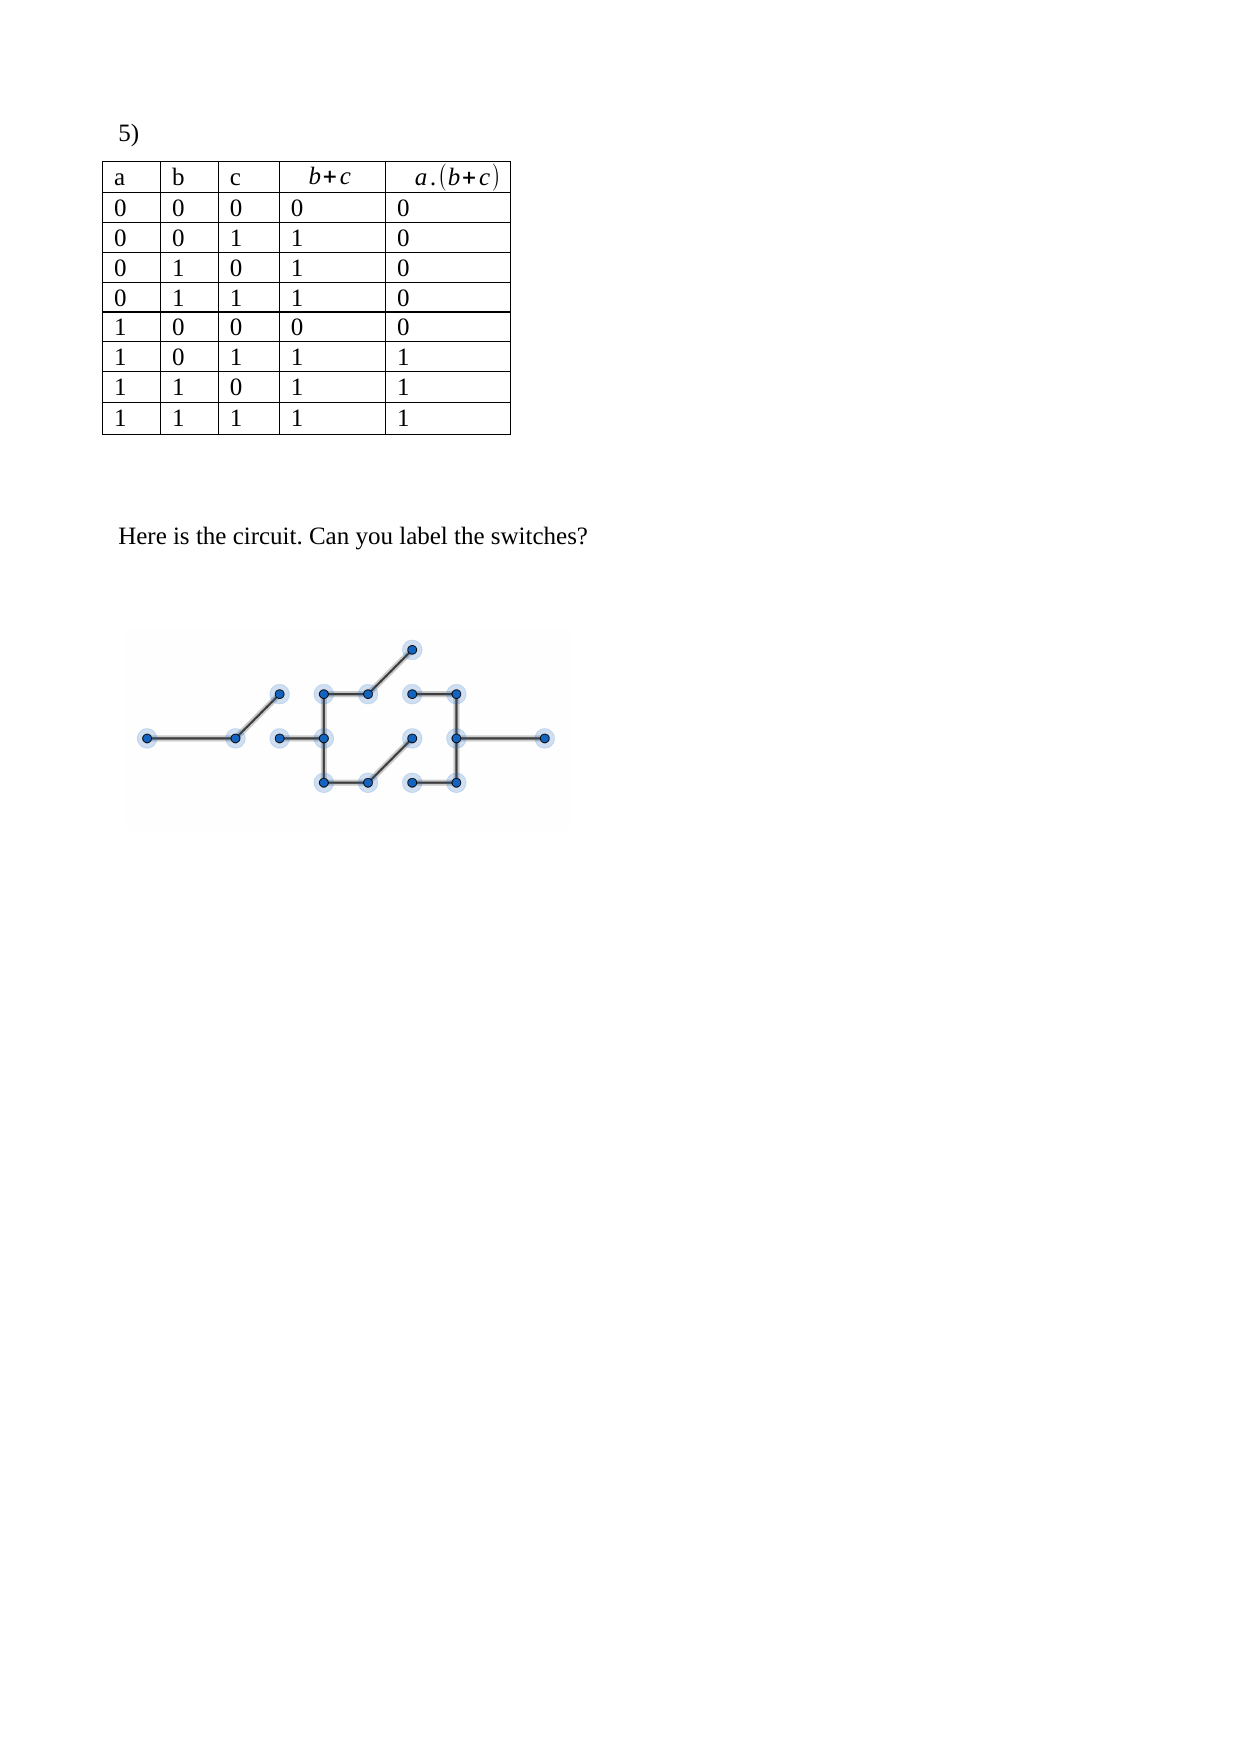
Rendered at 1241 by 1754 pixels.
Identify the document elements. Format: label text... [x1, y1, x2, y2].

table_cell 0 [219, 313, 279, 341]
table_cell 0 [280, 313, 385, 341]
table_cell 0 [386, 223, 510, 252]
table_cell 1 [161, 283, 218, 311]
table_cell 1 [219, 283, 279, 311]
table_header c [219, 162, 279, 192]
table_header a [103, 162, 160, 192]
table_cell 0 [161, 223, 218, 252]
table_header [280, 162, 385, 192]
table_cell 1 [103, 403, 160, 433]
table_cell 1 [280, 253, 385, 282]
table_cell 0 [161, 342, 218, 371]
table_cell 0 [386, 253, 510, 282]
picture [124, 628, 572, 830]
table_cell 0 [219, 253, 279, 282]
table_cell 0 [103, 283, 160, 311]
table_cell 1 [103, 342, 160, 371]
table_cell 1 [386, 403, 510, 433]
table_cell 1 [161, 253, 218, 282]
table_cell 1 [103, 372, 160, 402]
table_cell 0 [386, 283, 510, 311]
table_cell 1 [280, 342, 385, 371]
table_cell 1 [219, 342, 279, 371]
table_cell 1 [161, 403, 218, 433]
table_cell 0 [161, 193, 218, 222]
table_cell 1 [161, 372, 218, 402]
table_cell 0 [161, 313, 218, 341]
table_cell 0 [103, 193, 160, 222]
text 5) [118, 118, 1122, 147]
text Here is the circuit. Can you label the switches? [118, 521, 1122, 549]
table_cell 1 [386, 372, 510, 402]
table_cell 1 [280, 372, 385, 402]
table_cell 1 [386, 342, 510, 371]
table_cell 0 [386, 193, 510, 222]
table_cell 1 [280, 283, 385, 311]
table_cell 1 [219, 223, 279, 252]
table_cell 0 [219, 193, 279, 222]
table_header [386, 162, 510, 192]
table_cell 0 [219, 372, 279, 402]
table_cell 0 [103, 223, 160, 252]
table_cell 0 [280, 193, 385, 222]
table_header b [161, 162, 218, 192]
table_cell 1 [219, 403, 279, 433]
table_cell 0 [103, 253, 160, 282]
table_cell 1 [103, 313, 160, 341]
table_cell 1 [280, 403, 385, 433]
table_cell 0 [386, 313, 510, 341]
table_cell 1 [280, 223, 385, 252]
